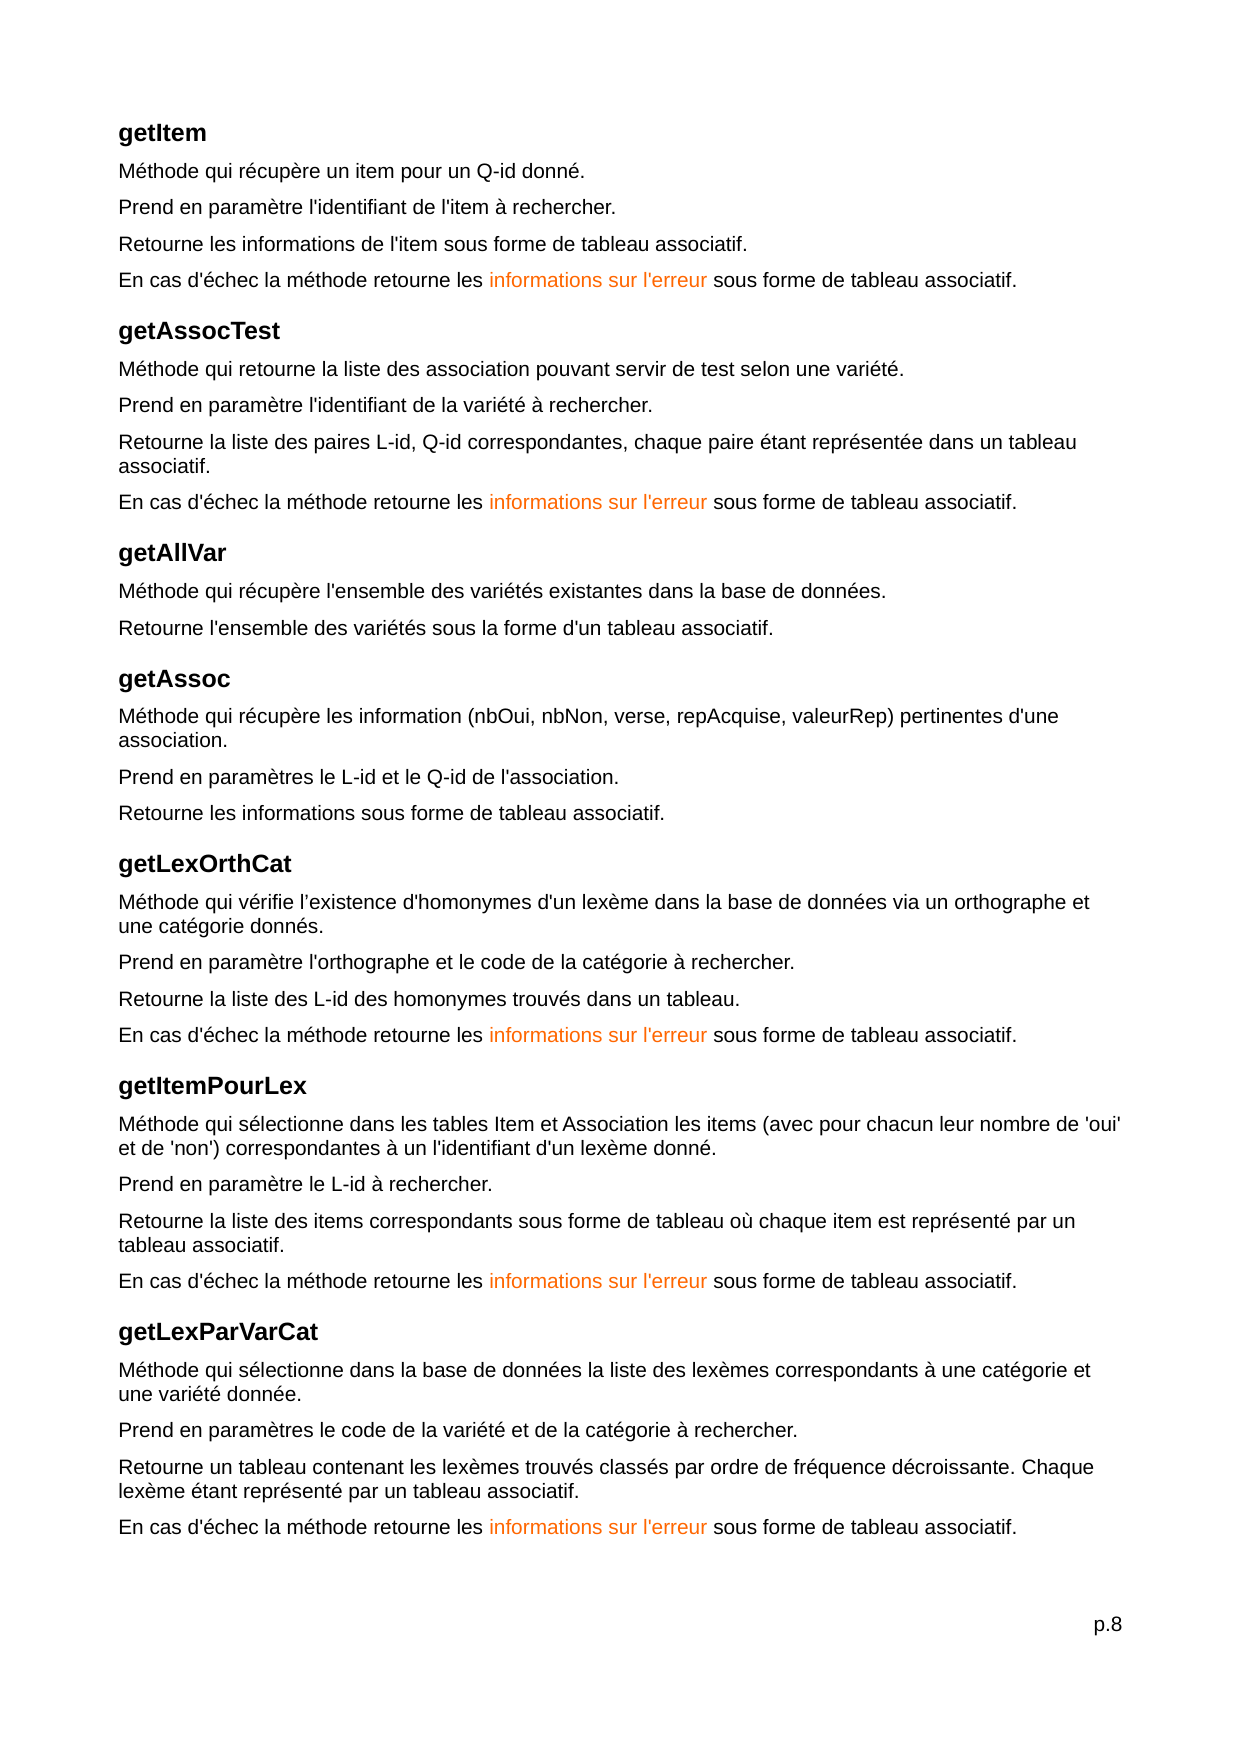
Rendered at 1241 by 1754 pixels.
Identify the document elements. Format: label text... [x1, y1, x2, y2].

text Retourne les informations sous forme de tableau associatif. [118, 801, 1122, 825]
text Retourne un tableau contenant les lexèmes trouvés classés par ordre de fréquence décroissante. Chaque lexème étant représenté par un tableau associatif. [118, 1455, 1122, 1503]
text Retourne l'ensemble des variétés sous la forme d'un tableau associatif. [118, 615, 1122, 639]
text Prend en paramètre l'orthographe et le code de la catégorie à rechercher. [118, 950, 1122, 974]
text Méthode qui récupère un item pour un Q-id donné. [118, 159, 1122, 183]
subtitle getAssocTest [118, 316, 1122, 345]
subtitle getItem [118, 118, 1122, 147]
text Retourne la liste des items correspondants sous forme de tableau où chaque item est représenté par un tableau associatif. [118, 1209, 1122, 1257]
text Prend en paramètre l'identifiant de l'item à rechercher. [118, 195, 1122, 219]
text En cas d'échec la méthode retourne les informations sur l'erreur sous forme de tableau associatif. [118, 490, 1122, 514]
text Méthode qui vérifie l’existence d'homonymes d'un lexème dans la base de données via un orthographe et une catégorie donnés. [118, 890, 1122, 938]
text En cas d'échec la méthode retourne les informations sur l'erreur sous forme de tableau associatif. [118, 1515, 1122, 1539]
text Méthode qui récupère l'ensemble des variétés existantes dans la base de données. [118, 579, 1122, 603]
text Méthode qui retourne la liste des association pouvant servir de test selon une variété. [118, 357, 1122, 381]
text En cas d'échec la méthode retourne les informations sur l'erreur sous forme de tableau associatif. [118, 268, 1122, 292]
text Retourne la liste des paires L-id, Q-id correspondantes, chaque paire étant représentée dans un tableau associatif. [118, 430, 1122, 478]
text Prend en paramètres le L-id et le Q-id de l'association. [118, 764, 1122, 788]
subtitle getLexOrthCat [118, 849, 1122, 878]
text En cas d'échec la méthode retourne les informations sur l'erreur sous forme de tableau associatif. [118, 1269, 1122, 1293]
subtitle getLexParVarCat [118, 1317, 1122, 1346]
subtitle getItemPourLex [118, 1071, 1122, 1100]
text Retourne les informations de l'item sous forme de tableau associatif. [118, 232, 1122, 256]
text En cas d'échec la méthode retourne les informations sur l'erreur sous forme de tableau associatif. [118, 1023, 1122, 1047]
text Prend en paramètre le L-id à rechercher. [118, 1172, 1122, 1196]
text Méthode qui récupère les information (nbOui, nbNon, verse, repAcquise, valeurRep) pertinentes d'une association. [118, 704, 1122, 752]
subtitle getAllVar [118, 538, 1122, 567]
text Retourne la liste des L-id des homonymes trouvés dans un tableau. [118, 987, 1122, 1011]
text Prend en paramètre l'identifiant de la variété à rechercher. [118, 393, 1122, 417]
text Prend en paramètres le code de la variété et de la catégorie à rechercher. [118, 1418, 1122, 1442]
text Méthode qui sélectionne dans la base de données la liste des lexèmes correspondants à une catégorie et une variété donnée. [118, 1358, 1122, 1406]
subtitle getAssoc [118, 663, 1122, 692]
text Méthode qui sélectionne dans les tables Item et Association les items (avec pour chacun leur nombre de 'oui' et de 'non') correspondantes à un l'identifiant d'un lexème donné. [118, 1112, 1122, 1160]
